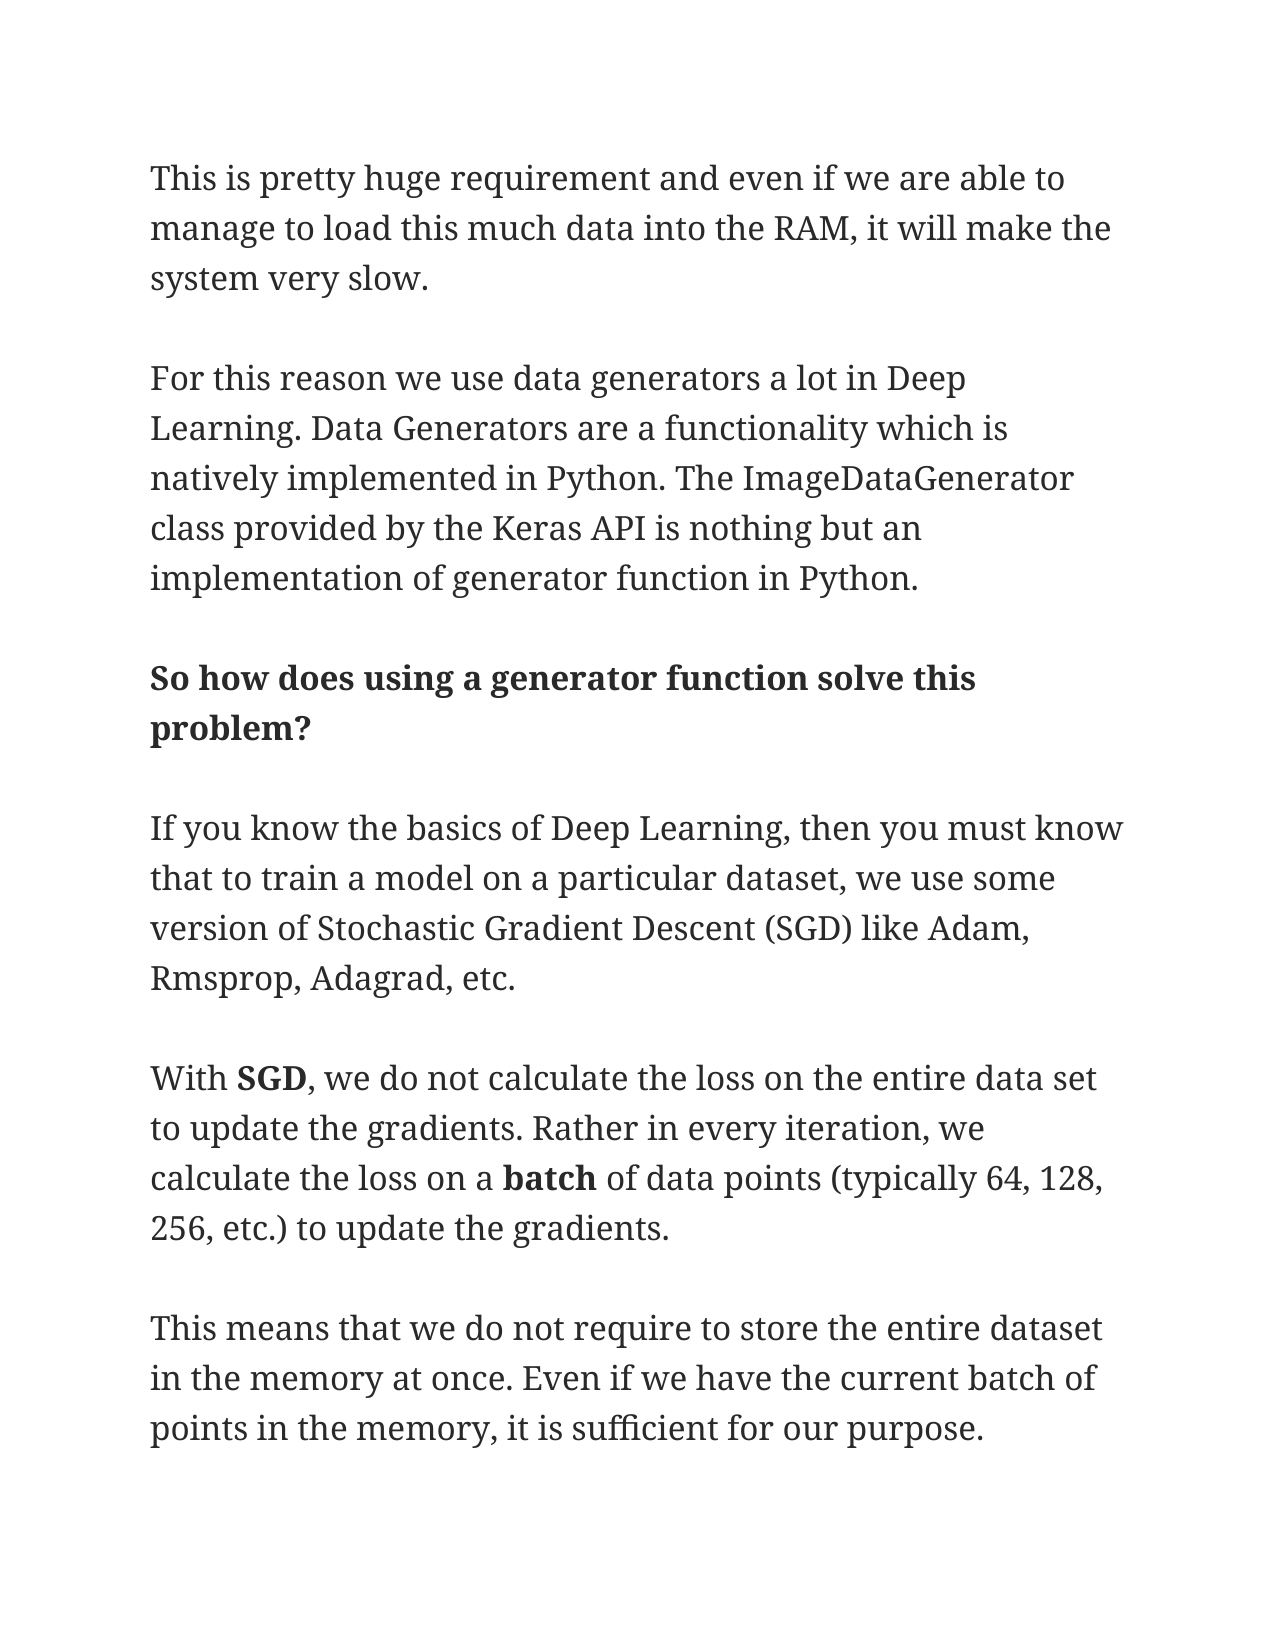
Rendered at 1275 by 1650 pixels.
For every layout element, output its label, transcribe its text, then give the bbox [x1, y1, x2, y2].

text If you know the basics of Deep Learning, then you must know that to train a model on a particular dataset, we use some version of Stochastic Gradient Descent (SGD) like Adam, Rmsprop, Adagrad, etc. [150, 800, 1125, 1000]
text So how does using a generator function solve this problem? [150, 650, 1125, 750]
text This is pretty huge requirement and even if we are able to manage to load this much data into the RAM, it will make the system very slow. [150, 150, 1125, 300]
text For this reason we use data generators a lot in Deep Learning. Data Generators are a functionality which is natively implemented in Python. The ImageDataGenerator class provided by the Keras API is nothing but an implementation of generator function in Python. [150, 350, 1125, 600]
text This means that we do not require to store the entire dataset in the memory at once. Even if we have the current batch of points in the memory, it is sufficient for our purpose. [150, 1300, 1125, 1450]
text With SGD, we do not calculate the loss on the entire data set to update the gradients. Rather in every iteration, we calculate the loss on a batch of data points (typically 64, 128, 256, etc.) to update the gradients. [150, 1050, 1125, 1250]
